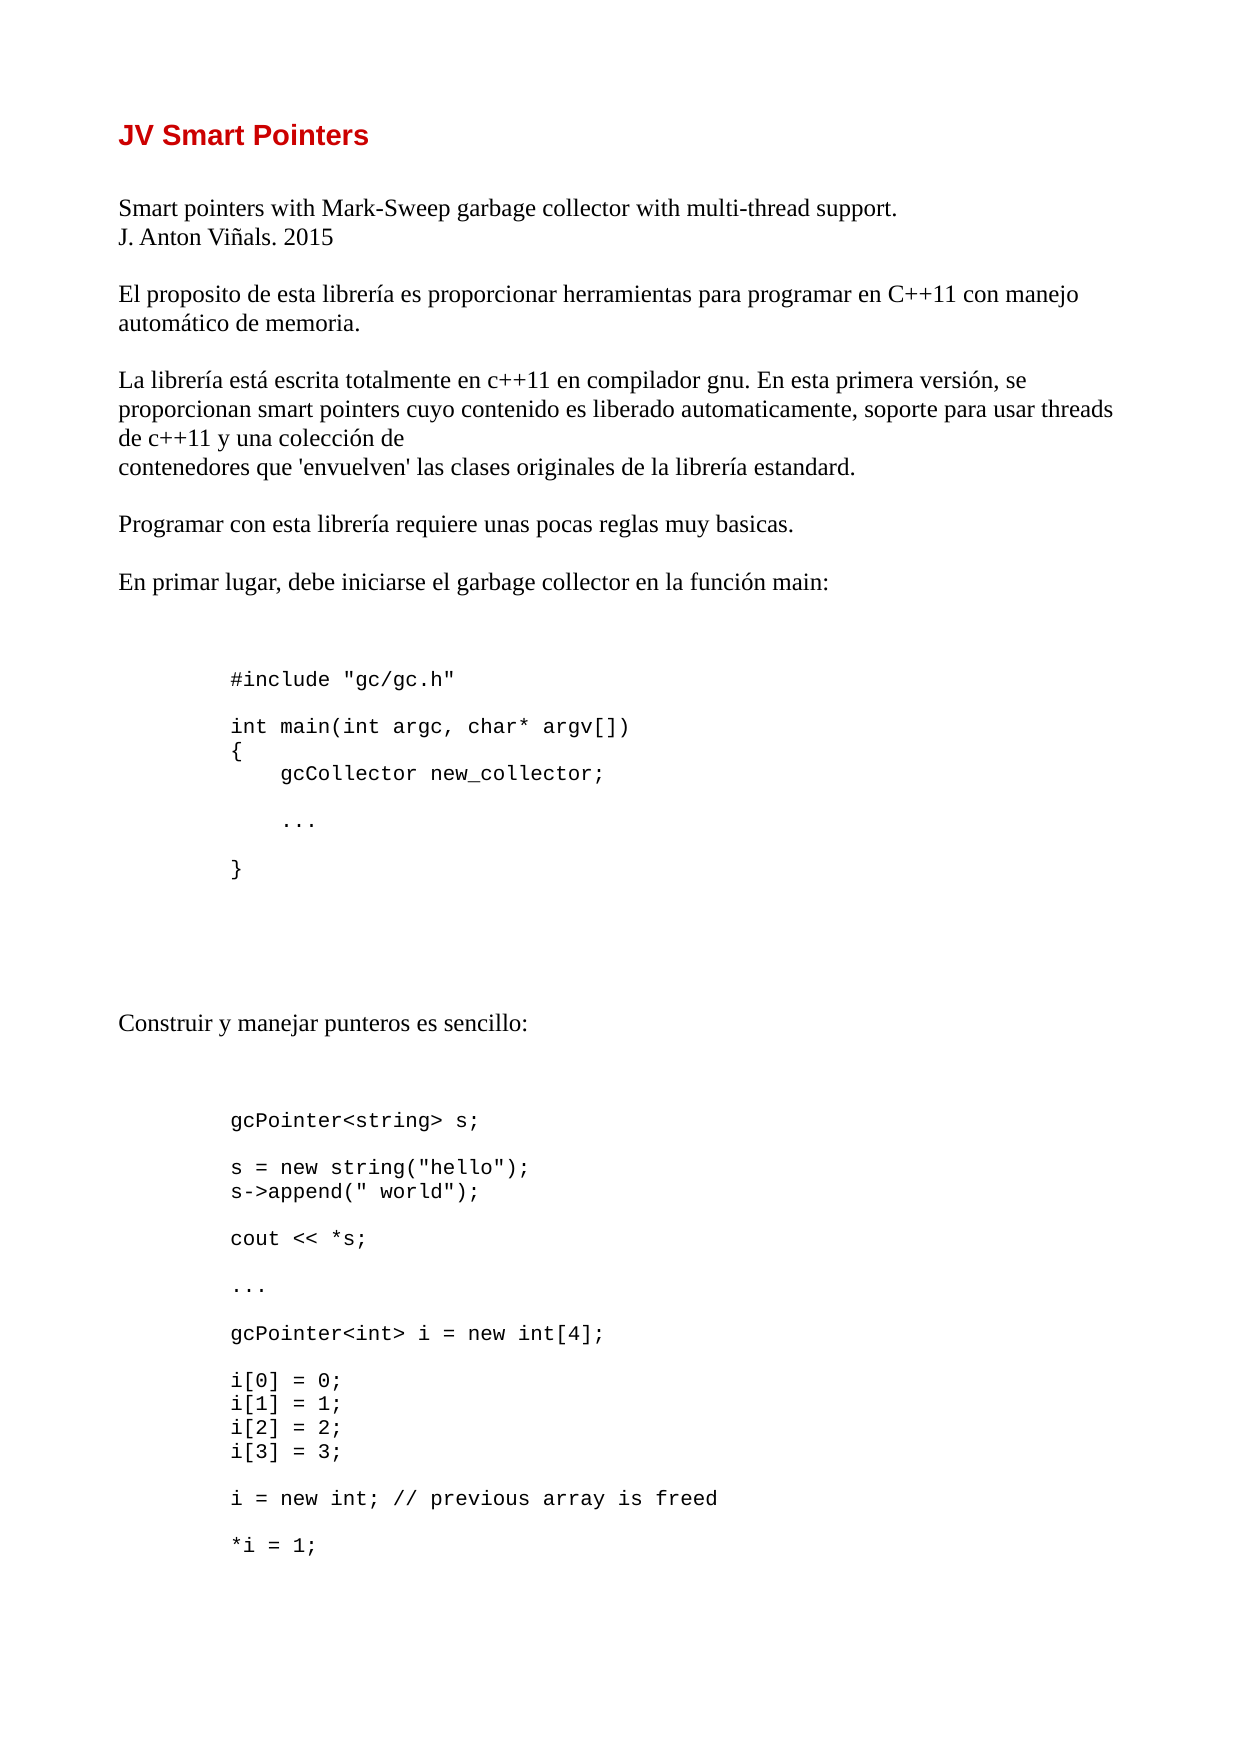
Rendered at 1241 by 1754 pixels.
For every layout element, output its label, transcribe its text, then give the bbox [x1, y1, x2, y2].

text int main(int argc, char* argv[]) [230, 716, 1084, 739]
text La librería está escrita totalmente en c++11 en compilador gnu. En esta primera versión, se proporcionan smart pointers cuyo contenido es liberado automaticamente, soporte para usar threads de c++11 y una colección de [118, 365, 1122, 452]
text *i = 1; [230, 1535, 1084, 1559]
text s = new string("hello"); [230, 1157, 1084, 1181]
text i[0] = 0; [230, 1370, 1084, 1393]
text i[1] = 1; [230, 1393, 1084, 1417]
text Construir y manejar punteros es sencillo: [118, 1008, 1122, 1037]
text } [230, 858, 1084, 881]
text ... [230, 1275, 1084, 1299]
text Smart pointers with Mark-Sweep garbage collector with multi-thread support. [118, 193, 1122, 222]
text i[3] = 3; [230, 1441, 1084, 1464]
text Programar con esta librería requiere unas pocas reglas muy basicas. [118, 509, 1122, 538]
text i = new int; // previous array is freed [230, 1488, 1084, 1512]
text contenedores que 'envuelven' las clases originales de la librería estandard. [118, 452, 1122, 480]
text ... [230, 811, 1084, 834]
text s->append(" world"); [230, 1181, 1084, 1204]
text { [230, 739, 1084, 763]
text gcCollector new_collector; [230, 763, 1084, 787]
text i[2] = 2; [230, 1417, 1084, 1441]
text gcPointer<string> s; [230, 1110, 1084, 1133]
text gcPointer<int> i = new int[4]; [230, 1322, 1084, 1346]
text J. Anton Viñals. 2015 [118, 222, 1122, 250]
text El proposito de esta librería es proporcionar herramientas para programar en C++11 con manejo automático de memoria. [118, 279, 1122, 337]
text #include "gc/gc.h" [230, 669, 1084, 692]
text En primar lugar, debe iniciarse el garbage collector en la función main: [118, 567, 1122, 595]
text JV Smart Pointers [118, 118, 1122, 152]
text cout << *s; [230, 1228, 1084, 1252]
